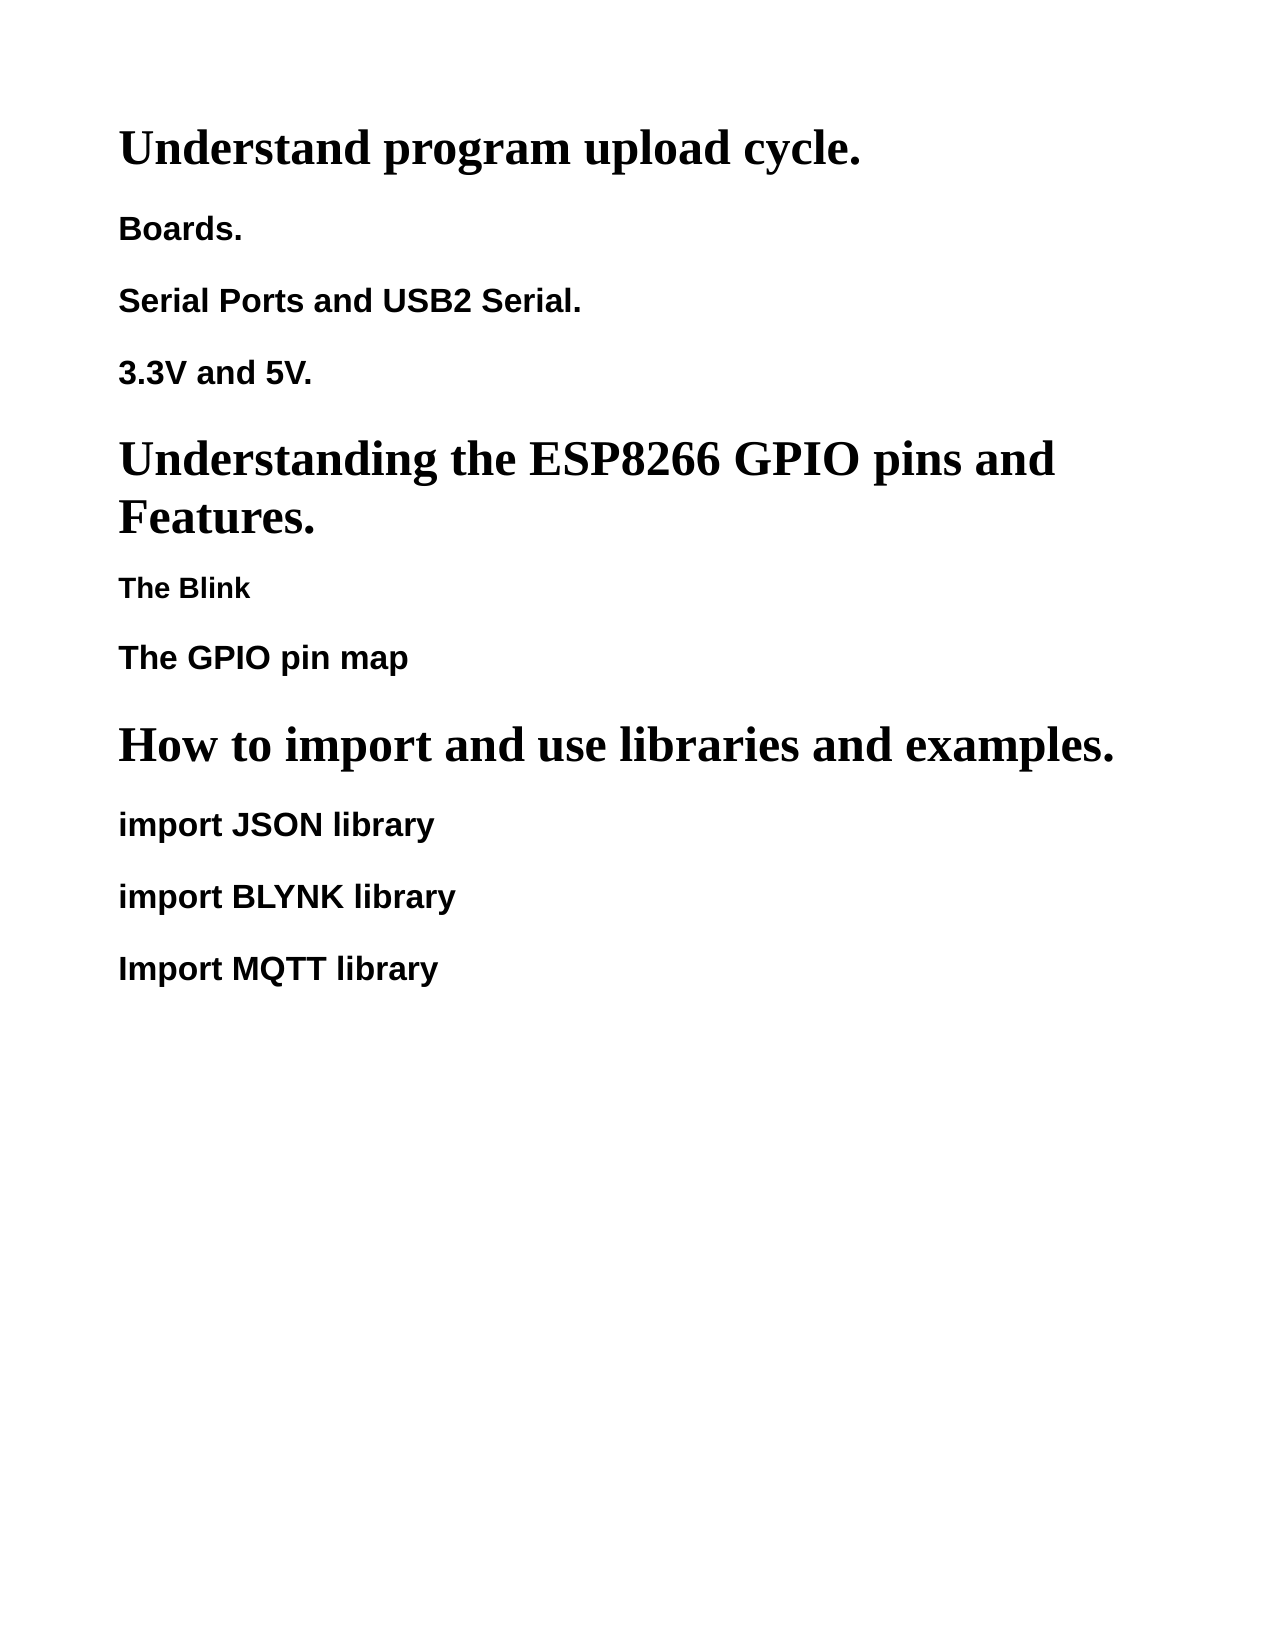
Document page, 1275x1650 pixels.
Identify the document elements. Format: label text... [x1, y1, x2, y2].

subtitle Understanding the ESP8266 GPIO pins and Features. [118, 429, 1157, 544]
subtitle 3.3V and 5V. [118, 353, 1157, 392]
subtitle Import MQTT library [118, 949, 1157, 988]
subtitle Serial Ports and USB2 Serial. [118, 281, 1157, 319]
subtitle The GPIO pin map [118, 638, 1157, 677]
subtitle The Blink [118, 571, 1157, 605]
subtitle import JSON library [118, 805, 1157, 844]
subtitle Understand program upload cycle. [118, 118, 1157, 176]
subtitle Boards. [118, 209, 1157, 248]
subtitle How to import and use libraries and examples. [118, 714, 1157, 772]
subtitle import BLYNK library [118, 877, 1157, 916]
